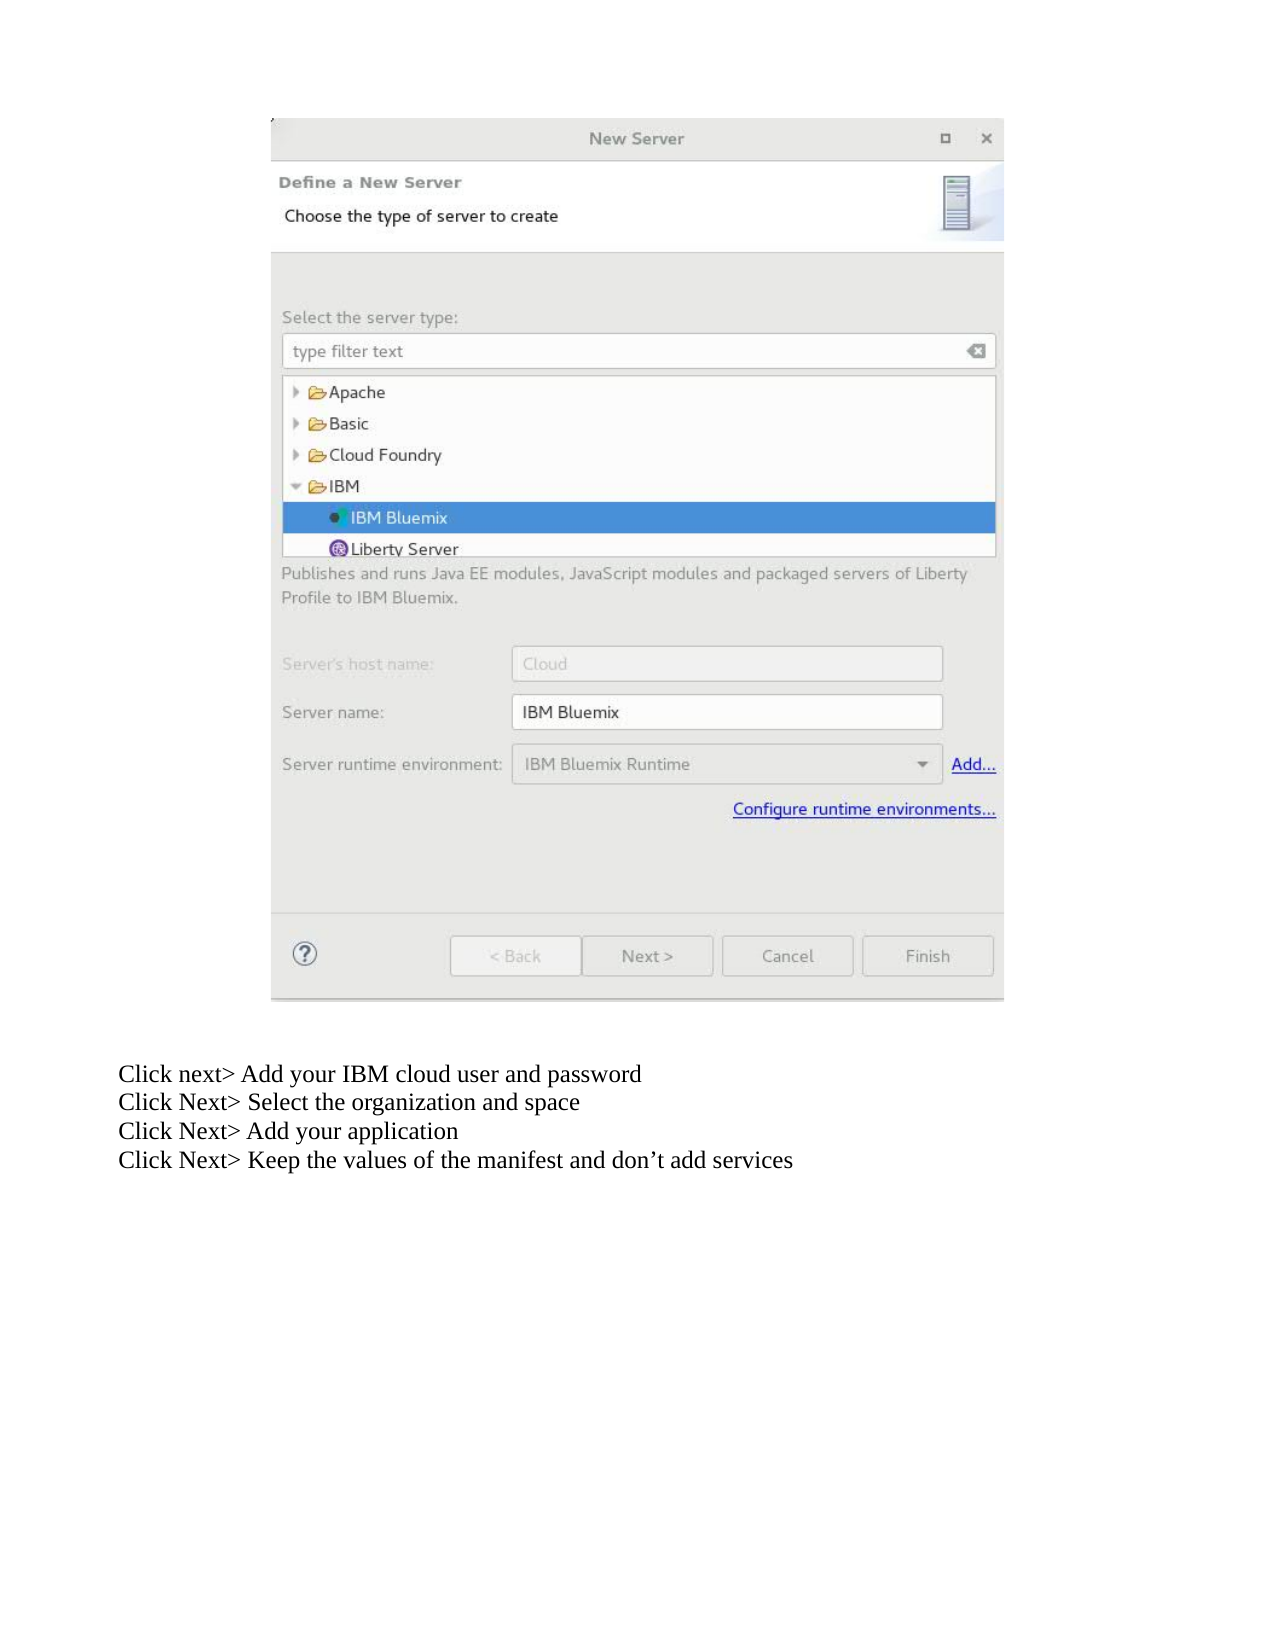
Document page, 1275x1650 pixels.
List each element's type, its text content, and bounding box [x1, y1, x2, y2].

text Click next> Add your IBM cloud user and password [118, 1059, 1157, 1087]
text Click Next> Select the organization and space [118, 1087, 1157, 1116]
text Click Next> Add your application Click Next> Keep the values of the manifest and don’t add services [118, 1116, 1157, 1174]
picture [270, 118, 1005, 1002]
